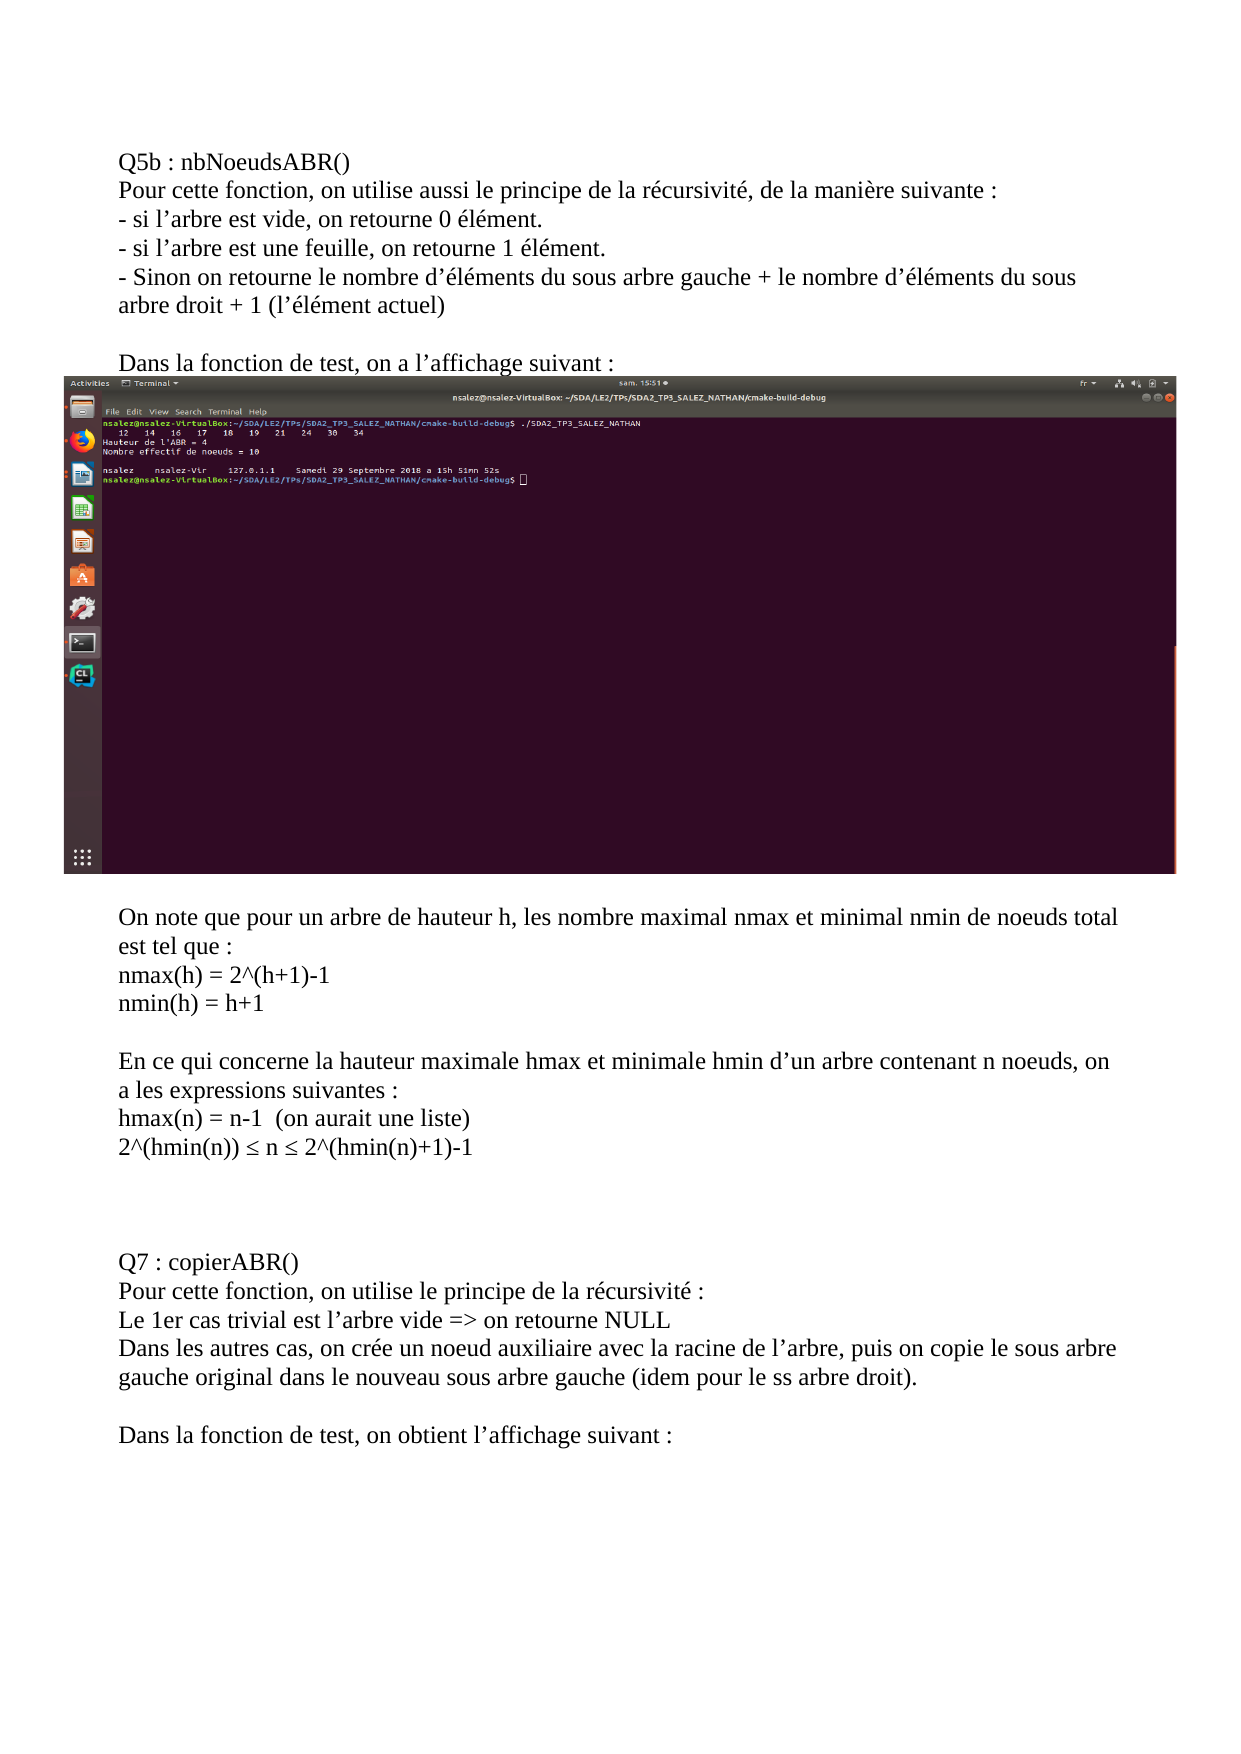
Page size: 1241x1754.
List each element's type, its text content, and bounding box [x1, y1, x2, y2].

text Dans la fonction de test, on a l’affichage suivant : [118, 348, 1122, 376]
picture [63, 376, 1177, 874]
text On note que pour un arbre de hauteur h, les nombre maximal nmax et minimal nmin de noeuds total est tel que : [118, 902, 1122, 960]
text Pour cette fonction, on utilise le principe de la récursivité : [118, 1276, 1122, 1305]
text - si l’arbre est une feuille, on retourne 1 élément. [118, 233, 1122, 262]
text Q5b : nbNoeudsABR() [118, 147, 1122, 176]
text hmax(n) = n-1 (on aurait une liste) [118, 1103, 1122, 1132]
text Le 1er cas trivial est l’arbre vide => on retourne NULL [118, 1305, 1122, 1333]
text - Sinon on retourne le nombre d’éléments du sous arbre gauche + le nombre d’éléments du sous arbre droit + 1 (l’élément actuel) [118, 262, 1122, 319]
text nmin(h) = h+1 [118, 988, 1122, 1017]
text Q7 : copierABR() [118, 1247, 1122, 1276]
text - si l’arbre est vide, on retourne 0 élément. [118, 204, 1122, 233]
text nmax(h) = 2^(h+1)-1 [118, 960, 1122, 988]
text Dans les autres cas, on crée un noeud auxiliaire avec la racine de l’arbre, puis on copie le sous arbre gauche original dans le nouveau sous arbre gauche (idem pour le ss arbre droit). [118, 1333, 1122, 1391]
text Dans la fonction de test, on obtient l’affichage suivant : [118, 1420, 1122, 1448]
text Pour cette fonction, on utilise aussi le principe de la récursivité, de la manière suivante : [118, 176, 1122, 204]
text En ce qui concerne la hauteur maximale hmax et minimale hmin d’un arbre contenant n noeuds, on a les expressions suivantes : [118, 1046, 1122, 1103]
text 2^(hmin(n)) ≤ n ≤ 2^(hmin(n)+1)-1 [118, 1132, 1122, 1161]
